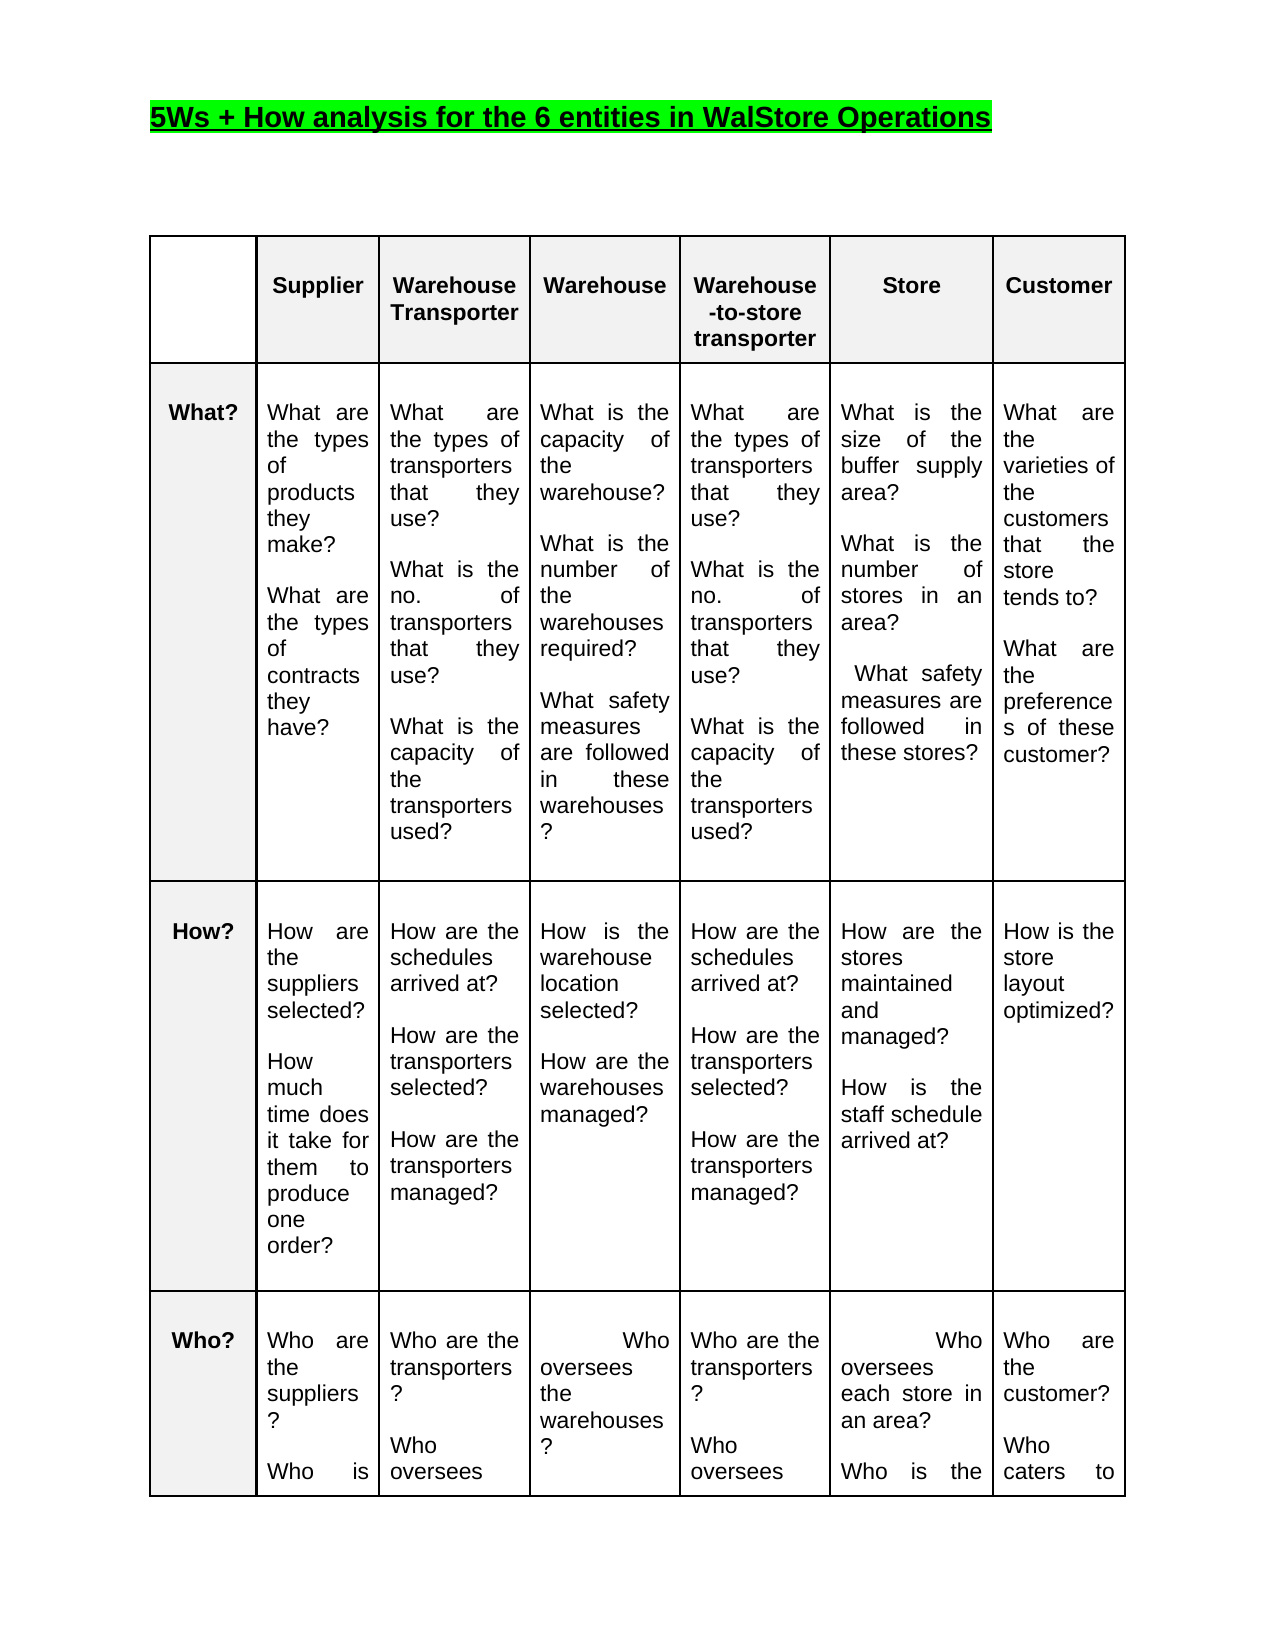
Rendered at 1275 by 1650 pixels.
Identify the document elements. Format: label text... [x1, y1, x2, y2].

table_cell What is the capacity of the warehouse? What is the number of the warehouses required? What safety measures are followed in these warehouses? [531, 364, 679, 880]
table_cell Who oversees the warehouses? [531, 1292, 679, 1495]
table_cell What are the types of transporters that they use? What is the no. of transporters that they use? What is the capacity of the transporters used? [380, 364, 529, 880]
table_cell What is the size of the buffer supply area? What is the number of stores in an area? What safety measures are followed in these stores? [831, 364, 992, 880]
table_cell How is the store layout optimized? [994, 882, 1124, 1290]
table_cell Who are the transporters? Who oversees [681, 1292, 829, 1495]
table_header Supplier [258, 237, 378, 362]
table_cell Who are the customer? Who caters to [994, 1292, 1124, 1495]
table_cell How? [151, 882, 255, 1290]
table_cell How are the schedules arrived at? How are the transporters selected? How are the transporters managed? [681, 882, 829, 1290]
table_header Warehouse-to-store transporter [681, 237, 829, 362]
table_header Store [831, 237, 992, 362]
table_header Customer [994, 237, 1124, 362]
table_cell How are the schedules arrived at? How are the transporters selected? How are the transporters managed? [380, 882, 529, 1290]
table_cell Who are the suppliers? Who is [258, 1292, 378, 1495]
table_cell What are the types of transporters that they use? What is the no. of transporters that they use? What is the capacity of the transporters used? [681, 364, 829, 880]
table_cell Who oversees each store in an area? Who is the [831, 1292, 992, 1495]
table_header [151, 237, 255, 362]
table_cell What? [151, 364, 255, 880]
table_cell Who? [151, 1292, 255, 1495]
table_cell What are the varieties of the customers that the store tends to? What are the preferences of these customer? [994, 364, 1124, 880]
table_cell How are the suppliers selected? How much time does it take for them to produce one order? [258, 882, 378, 1290]
table_cell How is the warehouse location selected? How are the warehouses managed? [531, 882, 679, 1290]
table_cell How are the stores maintained and managed? How is the staff schedule arrived at? [831, 882, 992, 1290]
table_header Warehouse Transporter [380, 237, 529, 362]
text 5Ws + How analysis for the 6 entities in WalStore Operations [150, 100, 1125, 133]
table_cell Who are the transporters? Who oversees [380, 1292, 529, 1495]
table_cell What are the types of products they make? What are the types of contracts they have? [258, 364, 378, 880]
table_header Warehouse [531, 237, 679, 362]
